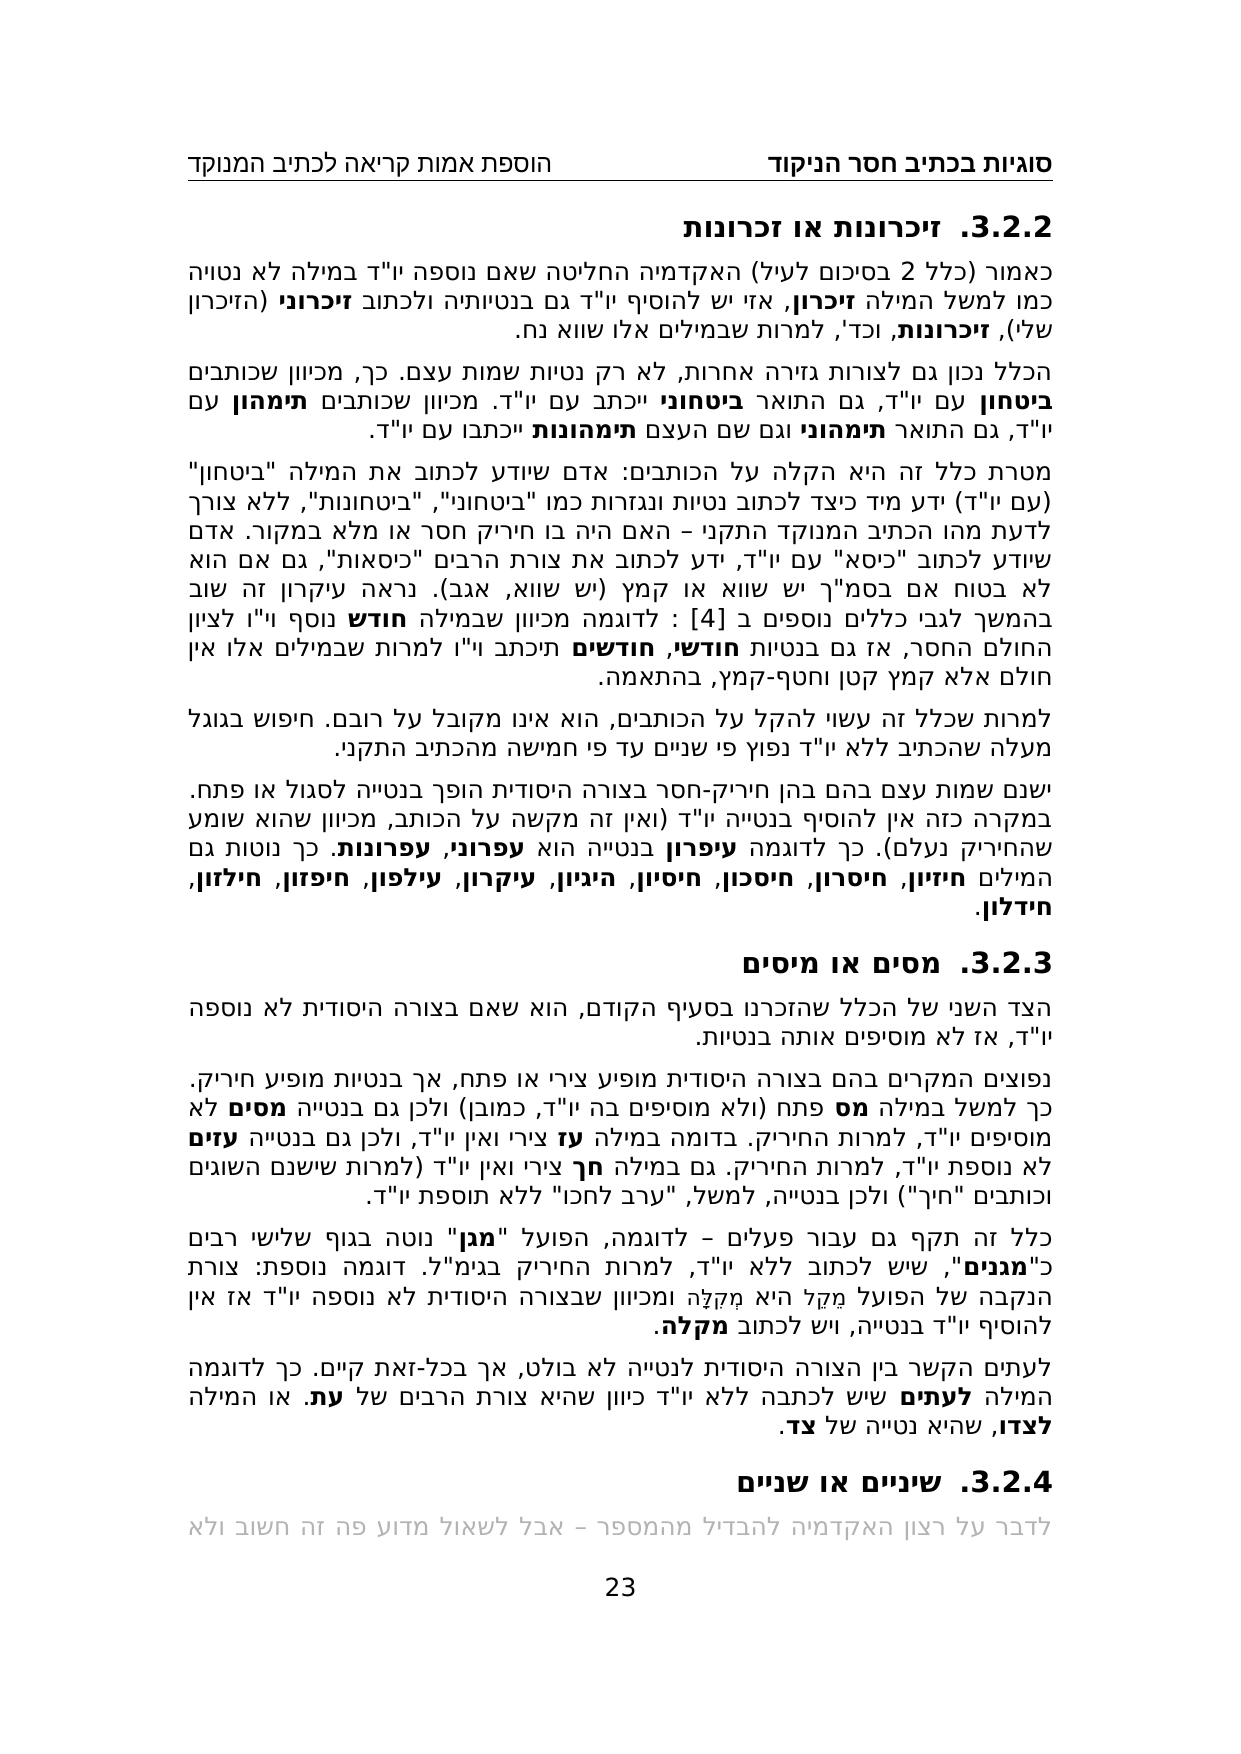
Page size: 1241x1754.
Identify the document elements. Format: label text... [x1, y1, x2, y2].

text מטרת כלל זה היא הקלה על הכותבים: אדם שיודע לכתוב את המילה "ביטחון" (עם יו"ד) ידע מיד כיצד לכתוב נטיות ונגזרות כמו "ביטחוני", "ביטחונות", ללא צורך לדעת מהו הכתיב המנוקד התקני – האם היה בו חיריק חסר או מלא במקור. אדם שיודע לכתוב "כיסא" עם יו"ד, ידע לכתוב את צורת הרבים "כיסאות", גם אם הוא לא בטוח אם בסמ"ך יש שווא או קמץ (יש שווא, אגב). נראה עיקרון זה שוב בהמשך לגבי כללים נוספים ב [4] : לדוגמה מכיוון שבמילה חודש נוסף וי"ו לציון החולם החסר, אז גם בנטיות חודשי, חודשים תיכתב וי"ו למרות שבמילים אלו אין חולם אלא קמץ קטן וחטף-קמץ, בהתאמה. [187, 457, 1053, 692]
text כאמור (כלל 2 בסיכום לעיל) האקדמיה החליטה שאם נוספה יו"ד במילה לא נטויה כמו למשל המילה זיכרון, אזי יש להוסיף יו"ד גם בנטיותיה ולכתוב זיכרוני (הזיכרון שלי), זיכרונות, וכד', למרות שבמילים אלו שווא נח. [187, 257, 1053, 344]
text לעתים הקשר בין הצורה היסודית לנטייה לא בולט, אך בכל-זאת קיים. כך לדוגמה המילה לעתים שיש לכתבה ללא יו"ד כיוון שהיא צורת הרבים של עת. או המילה לצדו, שהיא נטייה של צד. [187, 1353, 1053, 1441]
subtitle שיניים או שניים [187, 1466, 1053, 1500]
text ישנם שמות עצם בהם בהן חיריק-חסר בצורה היסודית הופך בנטייה לסגול או פתח. במקרה כזה אין להוסיף בנטייה יו"ד (ואין זה מקשה על הכותב, מכיוון שהוא שומע שהחיריק נעלם). כך לדוגמה עיפרון בנטייה הוא עפרוני, עפרונות. כך נוטות גם המילים חיזיון, חיסרון, חיסכון, חיסיון, היגיון, עיקרון, עילפון, חיפזון, חילזון, חידלון. [187, 775, 1053, 921]
text הצד השני של הכלל שהזכרנו בסעיף הקודם, הוא שאם בצורה היסודית לא נוספה יו"ד, אז לא מוסיפים אותה בנטיות. [187, 993, 1053, 1052]
text כלל זה תקף גם עבור פעלים – לדוגמה, הפועל "מגן" נוטה בגוף שלישי רבים כ"מגנים", שיש לכתוב ללא יו"ד, למרות החיריק בגימ"ל. דוגמה נוספת: צורת הנקבה של הפועל מֵקֵל היא מְקִלָּה ומכיוון שבצורה היסודית לא נוספה יו"ד אז אין להוסיף יו"ד בנטייה, ויש לכתוב מקלה. [187, 1223, 1053, 1340]
text לדבר על רצון האקדמיה להבדיל מהמספר – אבל לשאול מדוע פה זה חשוב ולא [187, 1512, 1053, 1542]
text למרות שכלל זה עשוי להקל על הכותבים, הוא אינו מקובל על רובם. חיפוש בגוגל מעלה שהכתיב ללא יו"ד נפוץ פי שניים עד פי חמישה מהכתיב התקני. [187, 704, 1053, 763]
subtitle מסים או מיסים [187, 946, 1053, 981]
subtitle זיכרונות או זכרונות [187, 210, 1053, 244]
text נפוצים המקרים בהם בצורה היסודית מופיע צירי או פתח, אך בנטיות מופיע חיריק. כך למשל במילה מס פתח (ולא מוסיפים בה יו"ד, כמובן) ולכן גם בנטייה מסים לא מוסיפים יו"ד, למרות החיריק. בדומה במילה עז צירי ואין יו"ד, ולכן גם בנטייה עזים לא נוספת יו"ד, למרות החיריק. גם במילה חך צירי ואין יו"ד (למרות שישנם השוגים וכותבים "חיך") ולכן בנטייה, למשל, "ערב לחכו" ללא תוספת יו"ד. [187, 1064, 1053, 1211]
text הכלל נכון גם לצורות גזירה אחרות, לא רק נטיות שמות עצם. כך, מכיוון שכותבים ביטחון עם יו"ד, גם התואר ביטחוני ייכתב עם יו"ד. מכיוון שכותבים תימהון עם יו"ד, גם התואר תימהוני וגם שם העצם תימהונות ייכתבו עם יו"ד. [187, 357, 1053, 445]
